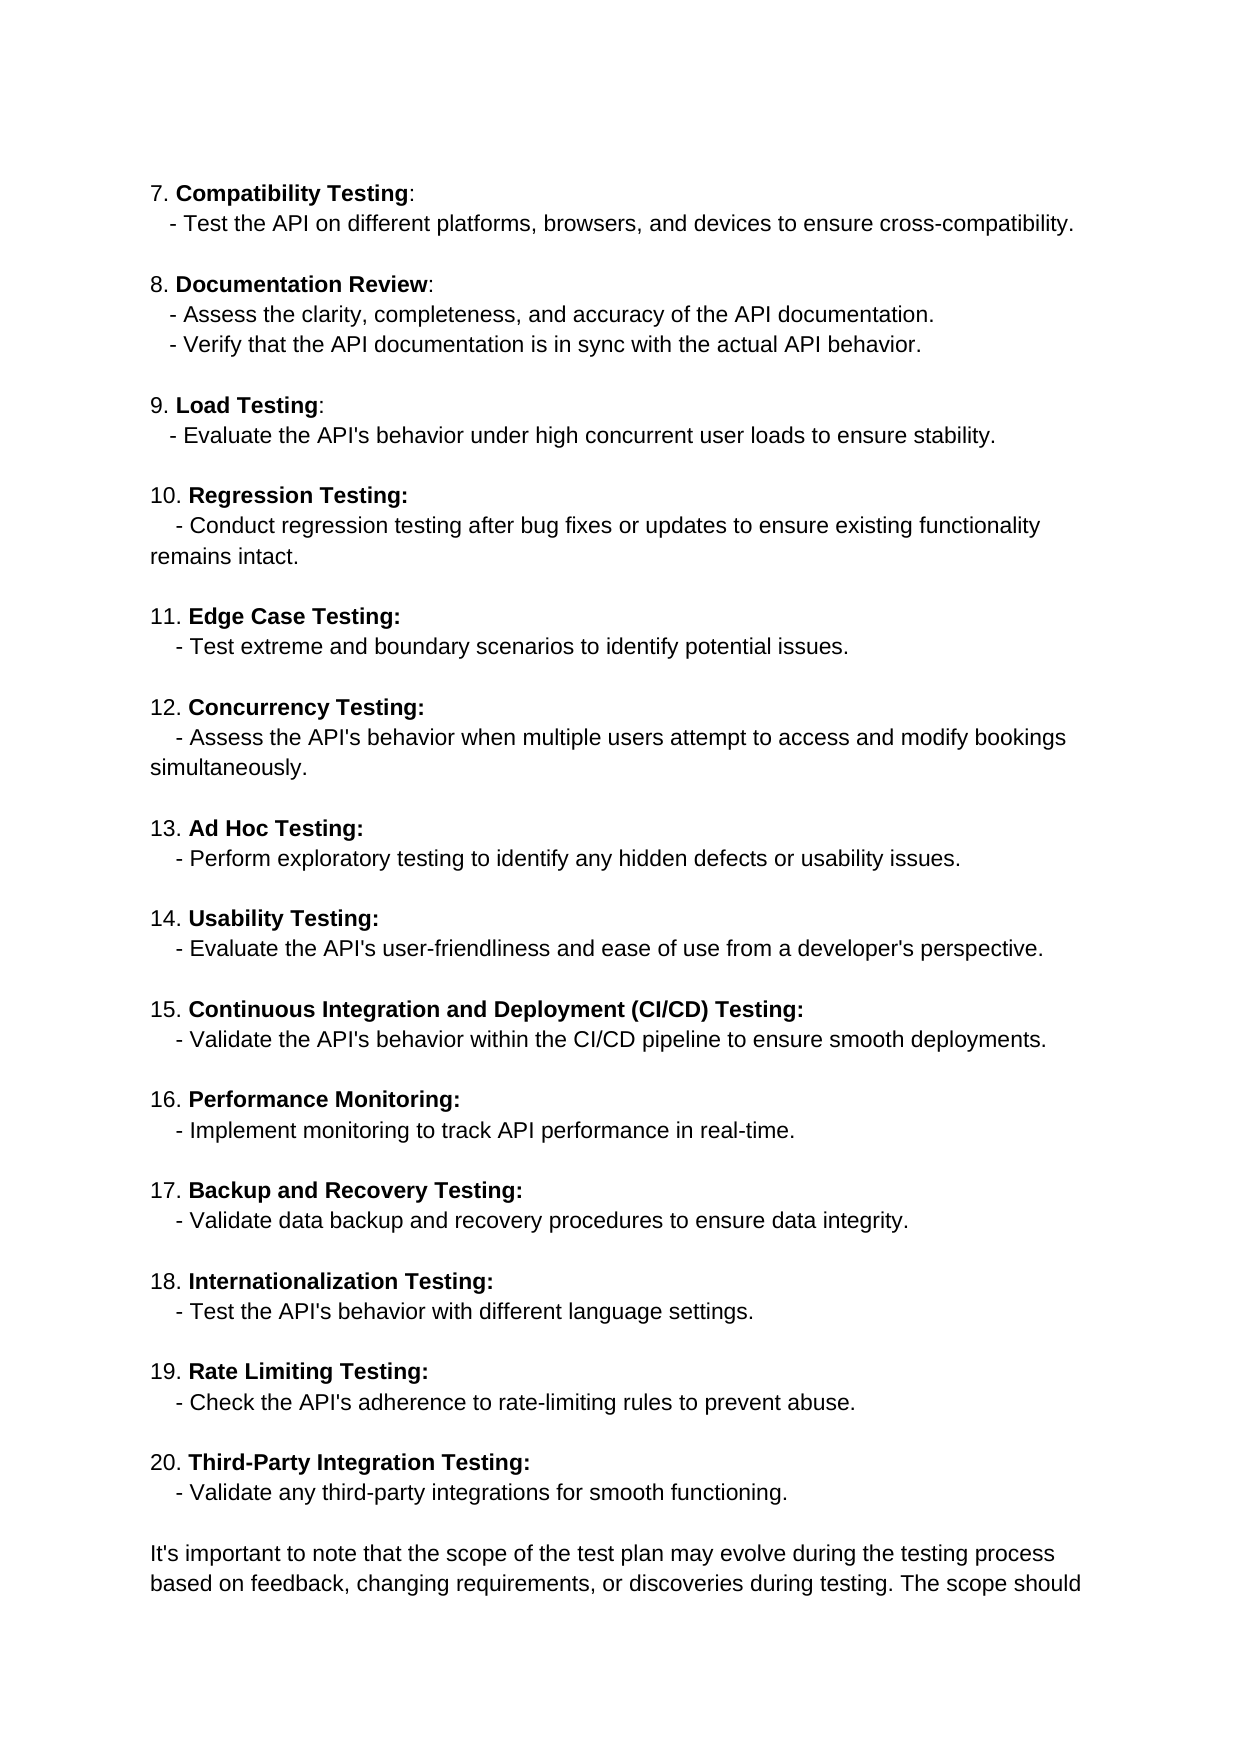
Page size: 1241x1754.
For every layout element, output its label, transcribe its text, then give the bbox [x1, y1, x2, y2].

text - Validate any third-party integrations for smooth functioning. [150, 1479, 1090, 1506]
text 16. Performance Monitoring: [150, 1086, 1090, 1113]
text 20. Third-Party Integration Testing: [150, 1449, 1090, 1475]
text 18. Internationalization Testing: [150, 1268, 1090, 1294]
text - Verify that the API documentation is in sync with the actual API behavior. [150, 331, 1090, 358]
text 17. Backup and Recovery Testing: [150, 1177, 1090, 1203]
text - Implement monitoring to track API performance in real-time. [150, 1117, 1090, 1143]
text - Assess the API's behavior when multiple users attempt to access and modify bookings simultaneously. [150, 724, 1090, 781]
text 19. Rate Limiting Testing: [150, 1358, 1090, 1385]
text 8. Documentation Review: [150, 271, 1090, 297]
text - Evaluate the API's user-friendliness and ease of use from a developer's perspective. [150, 935, 1090, 962]
text - Test the API on different platforms, browsers, and devices to ensure cross-compatibility. [150, 210, 1090, 237]
text 12. Concurrency Testing: [150, 694, 1090, 720]
text - Test extreme and boundary scenarios to identify potential issues. [150, 633, 1090, 660]
text 11. Edge Case Testing: [150, 603, 1090, 629]
text - Validate the API's behavior within the CI/CD pipeline to ensure smooth deployments. [150, 1026, 1090, 1052]
text - Assess the clarity, completeness, and accuracy of the API documentation. [150, 301, 1090, 327]
text It's important to note that the scope of the test plan may evolve during the testing process based on feedback, changing requirements, or discoveries during testing. The scope should [150, 1539, 1090, 1596]
text 13. Ad Hoc Testing: [150, 814, 1090, 841]
text 15. Continuous Integration and Deployment (CI/CD) Testing: [150, 996, 1090, 1022]
text - Validate data backup and recovery procedures to ensure data integrity. [150, 1207, 1090, 1234]
text 10. Regression Testing: [150, 482, 1090, 509]
text 7. Compatibility Testing: [150, 180, 1090, 207]
text - Test the API's behavior with different language settings. [150, 1298, 1090, 1324]
text 14. Usability Testing: [150, 905, 1090, 932]
text - Check the API's adherence to rate-limiting rules to prevent abuse. [150, 1388, 1090, 1415]
text 9. Load Testing: [150, 392, 1090, 418]
text - Evaluate the API's behavior under high concurrent user loads to ensure stability. [150, 422, 1090, 448]
text - Perform exploratory testing to identify any hidden defects or usability issues. [150, 845, 1090, 871]
text - Conduct regression testing after bug fixes or updates to ensure existing functionality remains intact. [150, 512, 1090, 569]
